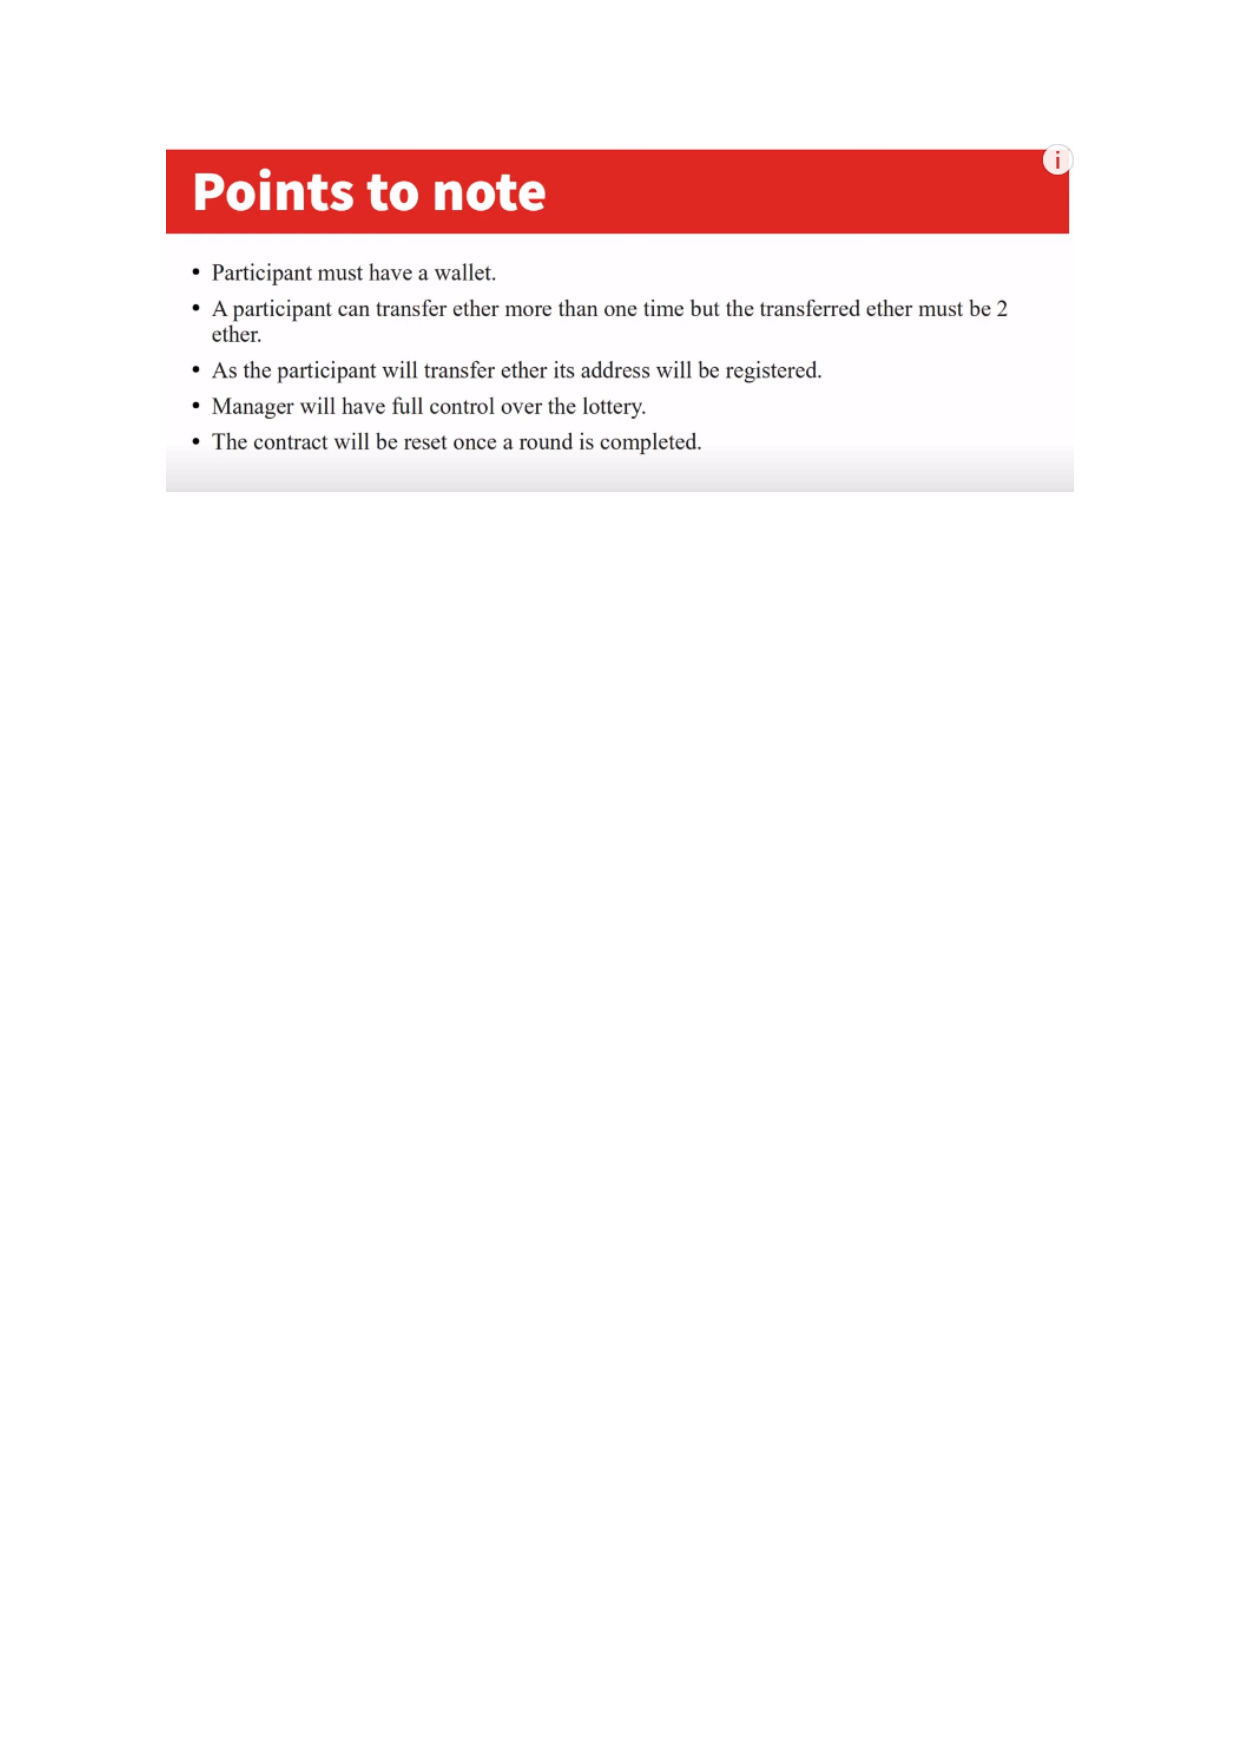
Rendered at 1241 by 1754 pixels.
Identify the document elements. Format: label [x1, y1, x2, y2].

picture [166, 144, 1074, 492]
